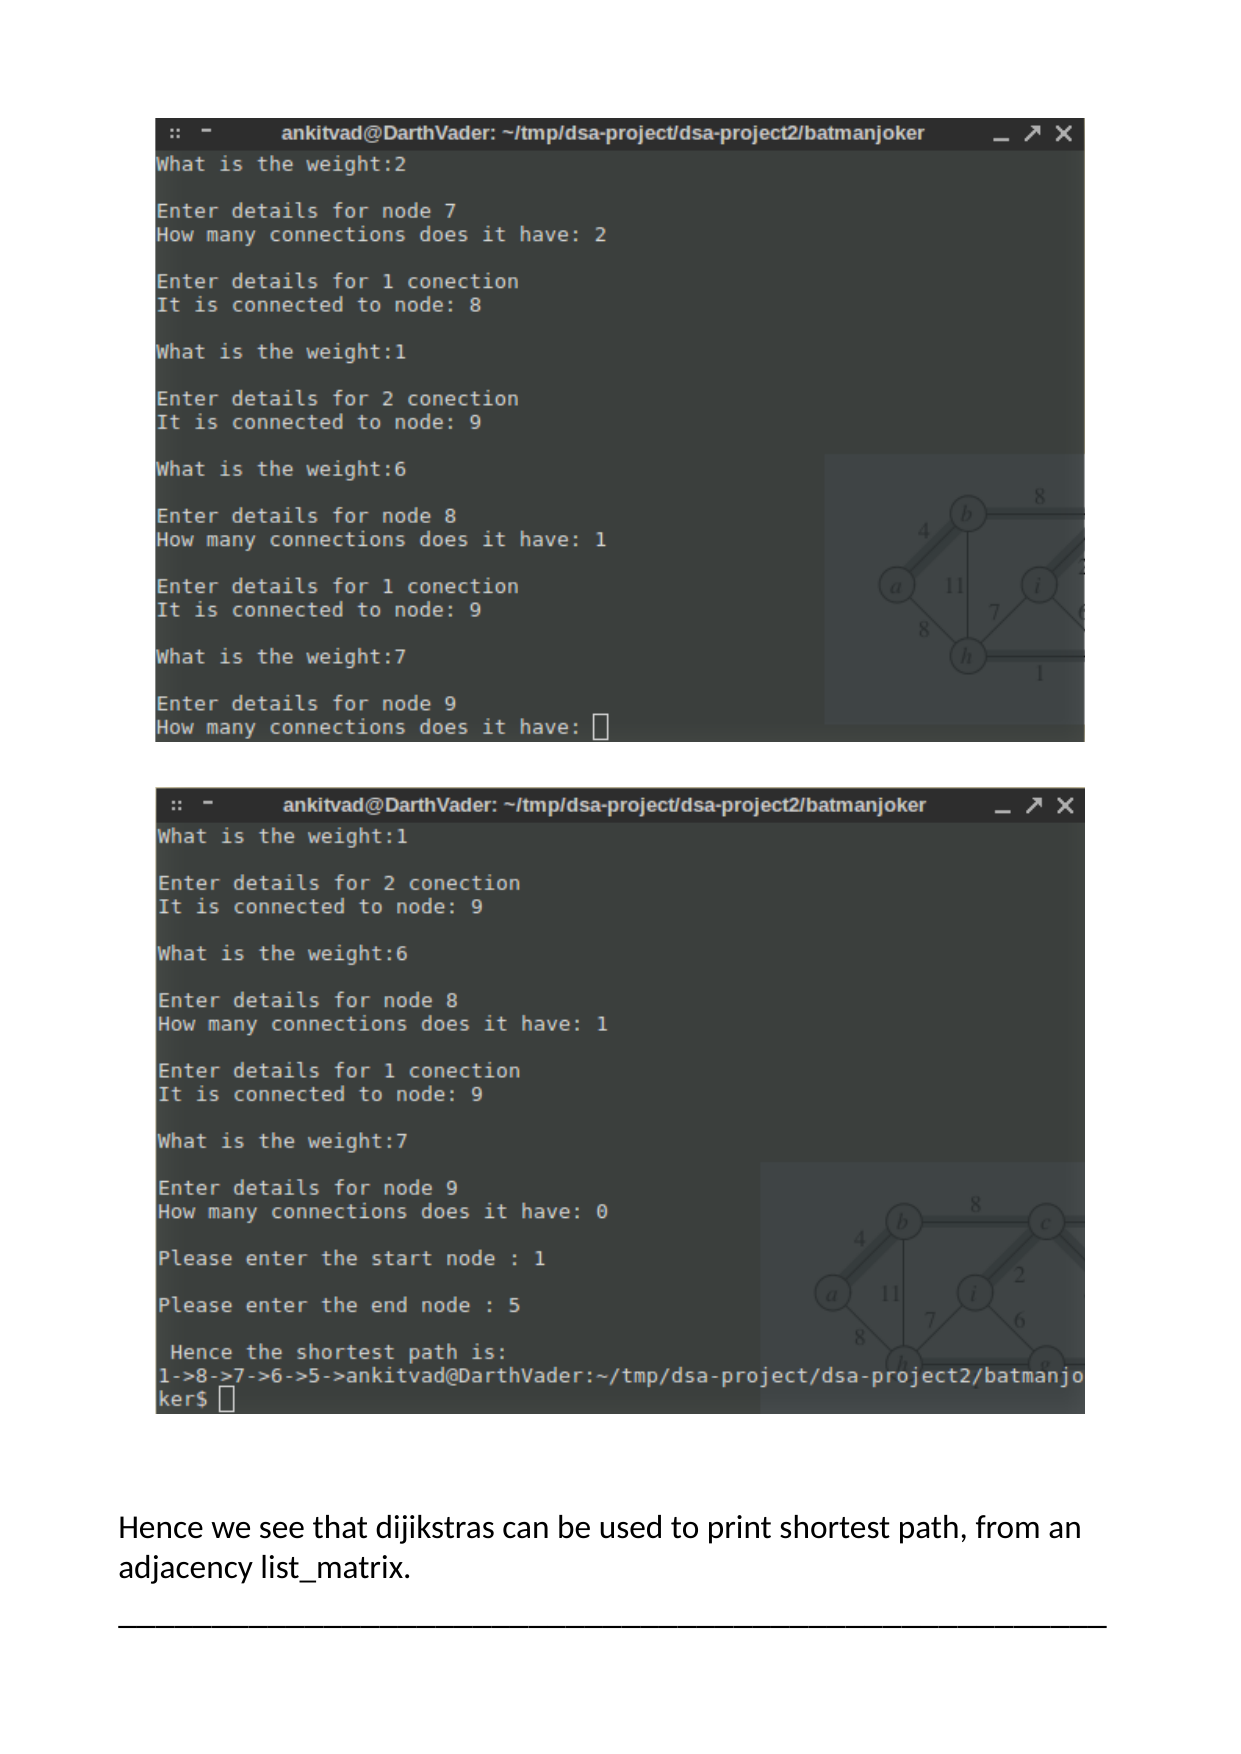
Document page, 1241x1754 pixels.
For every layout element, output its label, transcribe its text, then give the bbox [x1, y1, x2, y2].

picture [155, 787, 1085, 1414]
text _____________________________________________________ [118, 1587, 1122, 1633]
text Hence we see that dijikstras can be used to print shortest path, from an adjacency list_matrix. [118, 1506, 1122, 1587]
picture [155, 118, 1085, 742]
